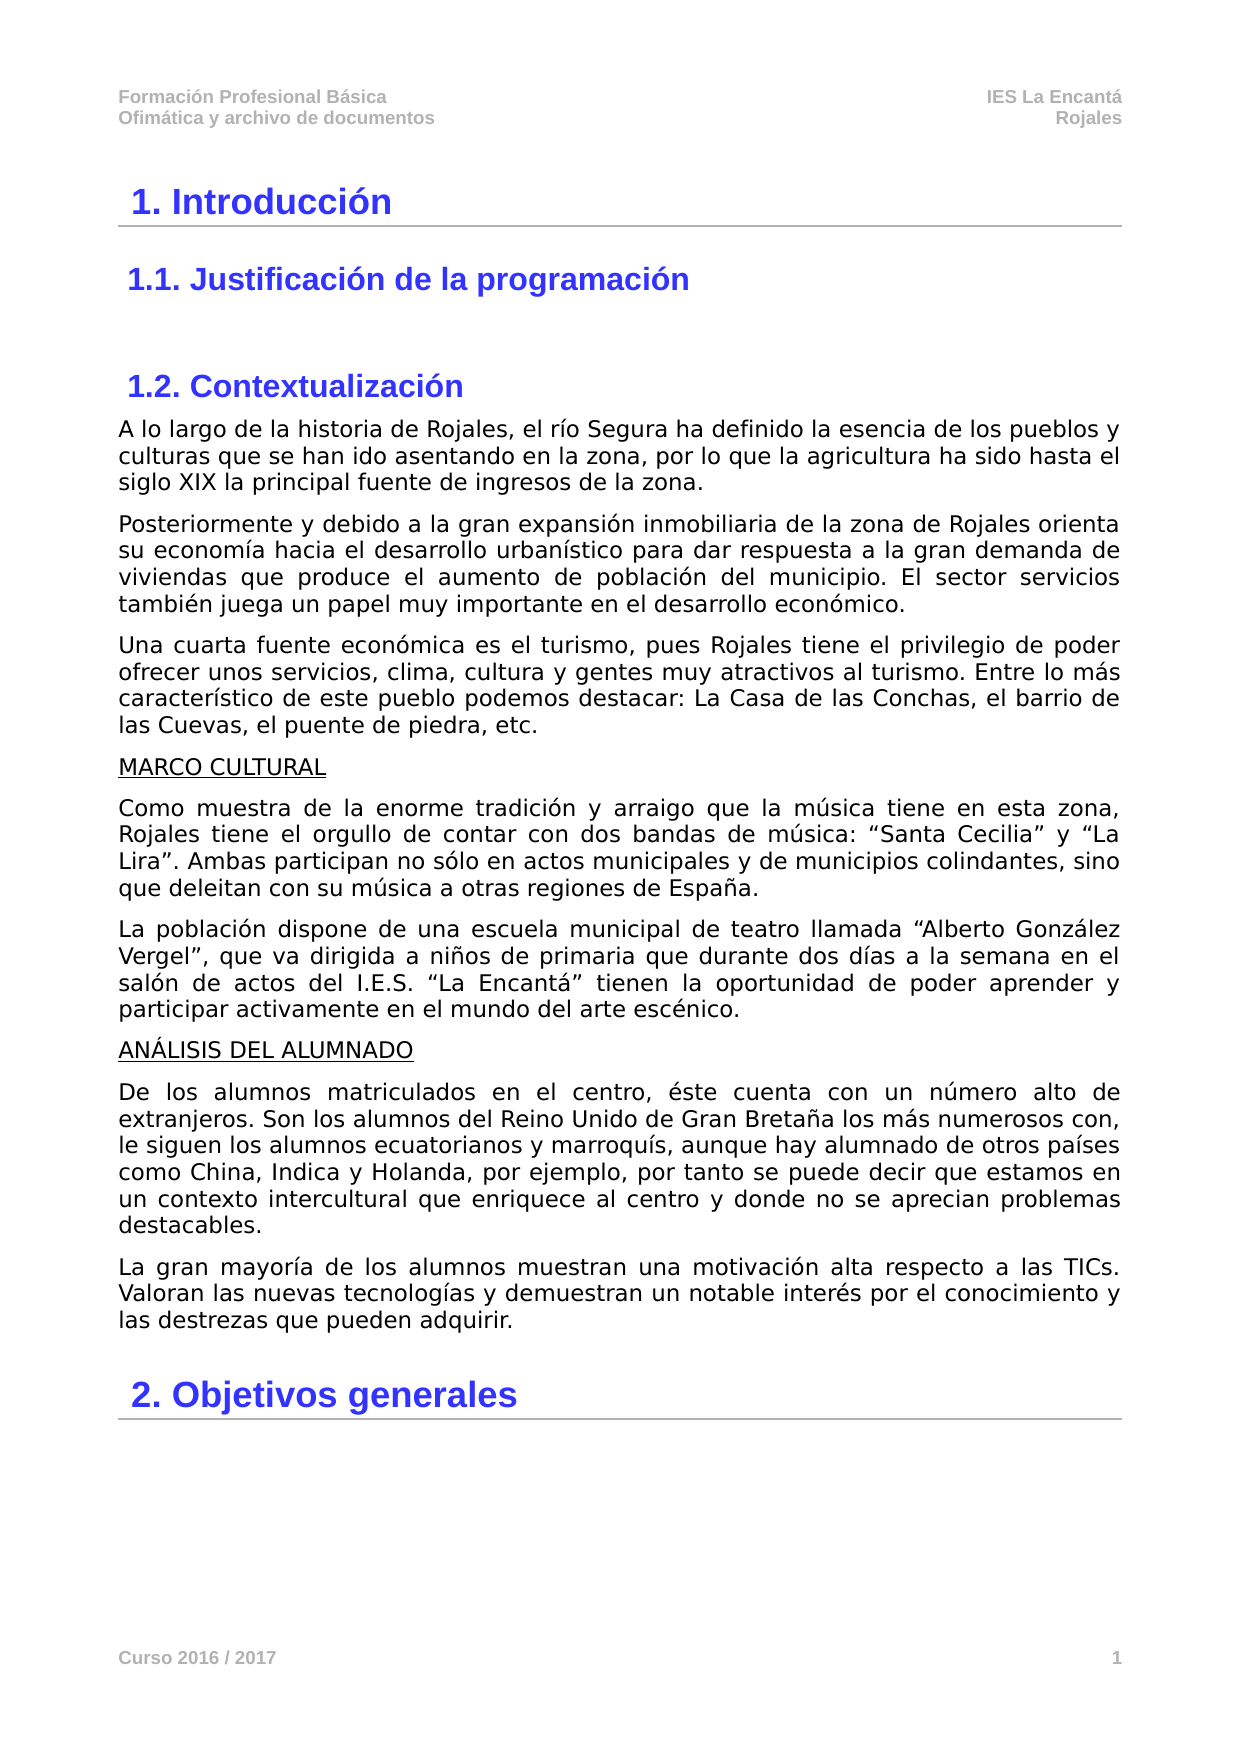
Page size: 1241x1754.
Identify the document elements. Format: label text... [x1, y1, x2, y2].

text Posteriormente y debido a la gran expansión inmobiliaria de la zona de Rojales orienta su economía hacia el desarrollo urbanístico para dar respuesta a la gran demanda de viviendas que produce el aumento de población del municipio. El sector servicios también juega un papel muy importante en el desarrollo económico. [118, 511, 1122, 618]
text ANÁLISIS DEL ALUMNADO [118, 1038, 1122, 1064]
text A lo largo de la historia de Rojales, el río Segura ha definido la esencia de los pueblos y culturas que se han ido asentando en la zona, por lo que la agricultura ha sido hasta el siglo XIX la principal fuente de ingresos de la zona. [118, 416, 1122, 496]
text De los alumnos matriculados en el centro, éste cuenta con un número alto de extranjeros. Son los alumnos del Reino Unido de Gran Bretaña los más numerosos con, le siguen los alumnos ecuatorianos y marroquís, aunque hay alumnado de otros países como China, Indica y Holanda, por ejemplo, por tanto se puede decir que estamos en un contexto intercultural que enriquece al centro y donde no se aprecian problemas destacables. [118, 1079, 1122, 1239]
subtitle Introducción [118, 177, 1122, 225]
text La gran mayoría de los alumnos muestran una motivación alta respecto a las TICs. Valoran las nuevas tecnologías y demuestran un notable interés por el conocimiento y las destrezas que pueden adquirir. [118, 1254, 1122, 1334]
subtitle Objetivos generales [118, 1371, 1122, 1418]
subtitle Contextualización [118, 368, 1122, 404]
text Como muestra de la enorme tradición y arraigo que la música tiene en esta zona, Rojales tiene el orgullo de contar con dos bandas de música: “Santa Cecilia” y “La Lira”. Ambas participan no sólo en actos municipales y de municipios colindantes, sino que deleitan con su música a otras regiones de España. [118, 795, 1122, 902]
text Una cuarta fuente económica es el turismo, pues Rojales tiene el privilegio de poder ofrecer unos servicios, clima, cultura y gentes muy atractivos al turismo. Entre lo más característico de este pueblo podemos destacar: La Casa de las Conchas, el barrio de las Cuevas, el puente de piedra, etc. [118, 632, 1122, 739]
text MARCO CULTURAL [118, 754, 1122, 780]
text La población dispone de una escuela municipal de teatro llamada “Alberto González Vergel”, que va dirigida a niños de primaria que durante dos días a la semana en el salón de actos del I.E.S. “La Encantá” tienen la oportunidad de poder aprender y participar activamente en el mundo del arte escénico. [118, 916, 1122, 1023]
subtitle Justificación de la programación [118, 260, 1122, 297]
